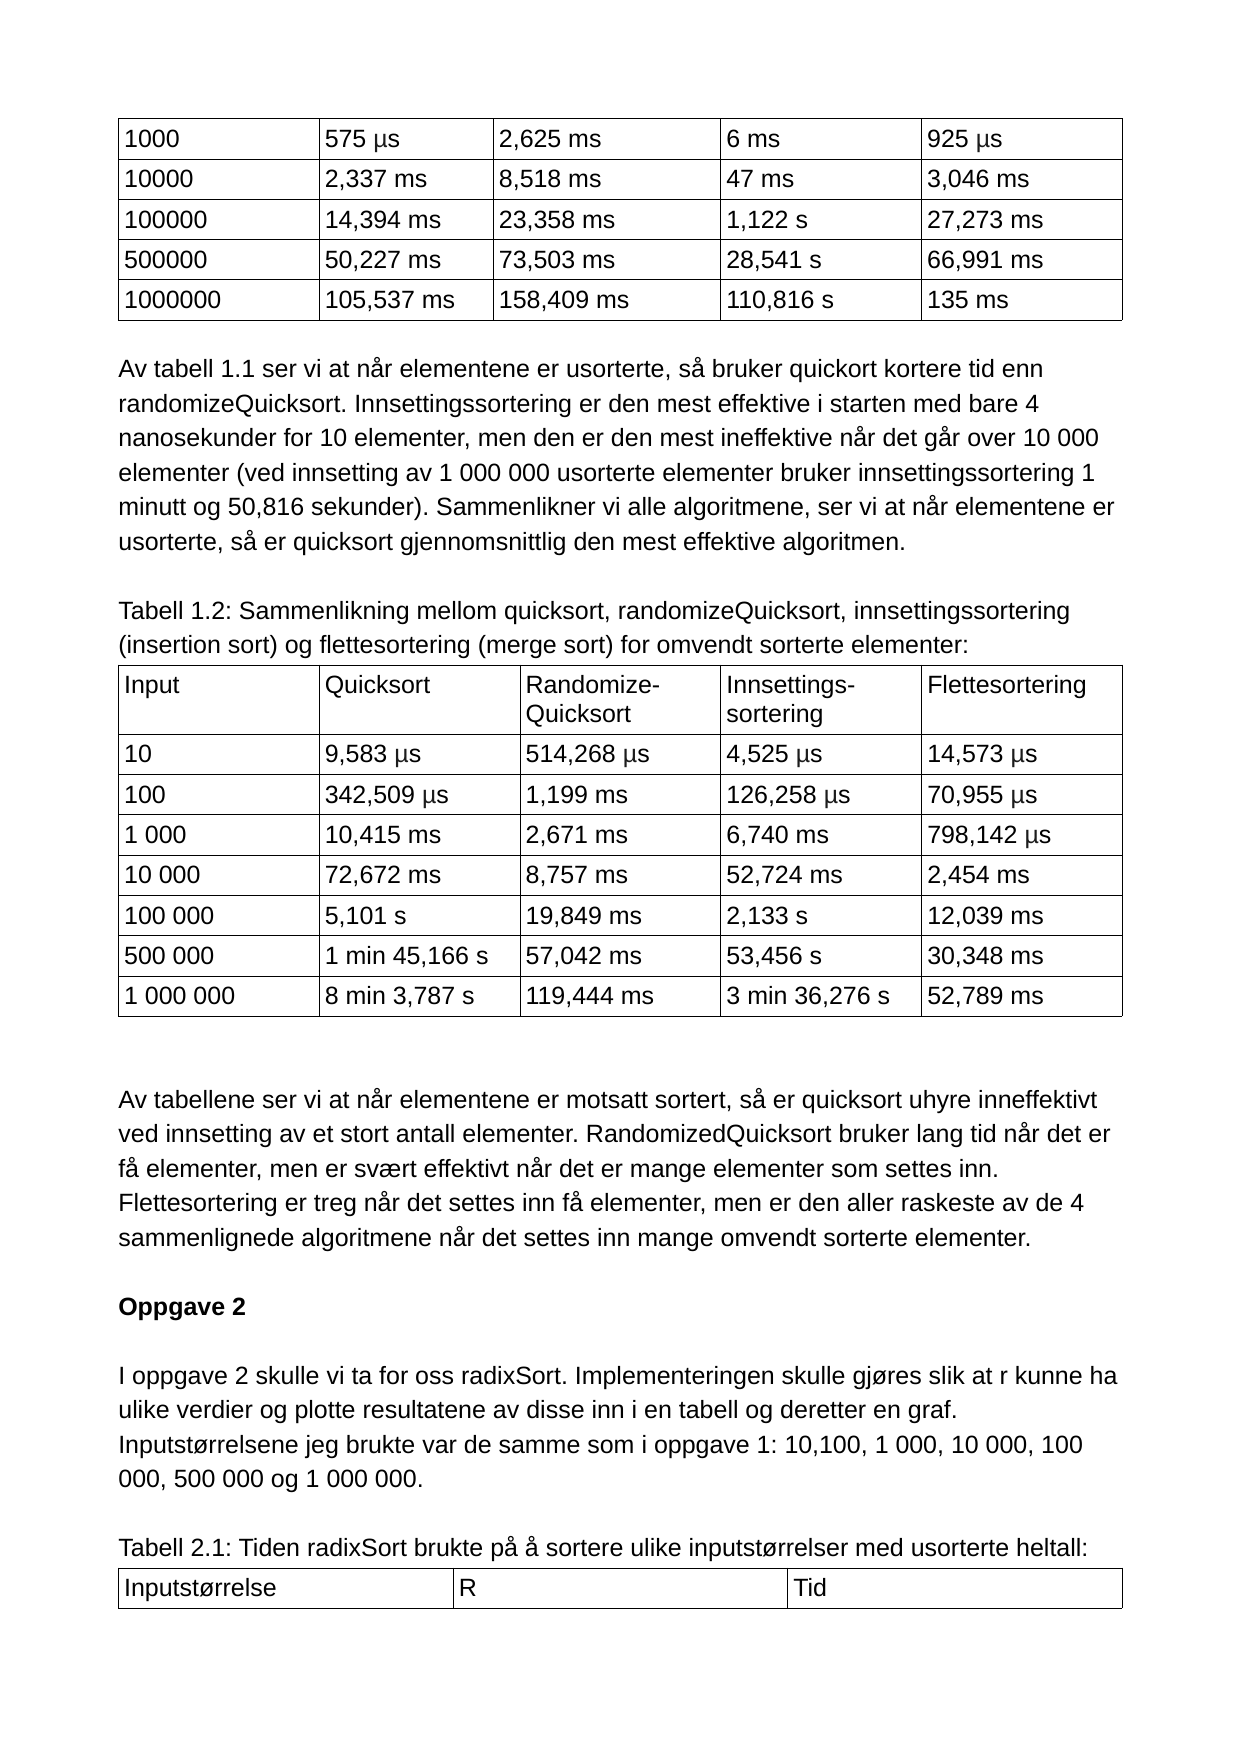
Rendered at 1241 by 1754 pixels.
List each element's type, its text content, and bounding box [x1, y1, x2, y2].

table_cell 28,541 s [721, 240, 921, 279]
table_cell 126,258 µs [721, 775, 921, 814]
table_header Flettesortering [922, 666, 1122, 734]
table_cell 53,456 s [721, 936, 921, 976]
table_cell 50,227 ms [320, 240, 493, 279]
table_cell 72,672 ms [320, 856, 520, 895]
table_header Randomize-Quicksort [521, 666, 720, 734]
table_cell 135 ms [922, 280, 1122, 320]
table_cell 2,337 ms [320, 160, 493, 199]
text I oppgave 2 skulle vi ta for oss radixSort. Implementeringen skulle gjøres slik at r kunne ha ulike verdier og plotte resultatene av disse inn i en tabell og deretter en graf. Inputstørrelsene jeg brukte var de samme som i oppgave 1: 10,100, 1 000, 10 000, 100 000, 500 000 og 1 000 000. [118, 1361, 1122, 1493]
table_cell 500 000 [119, 936, 319, 976]
table_cell 1,199 ms [521, 775, 720, 814]
table_cell 1 min 45,166 s [320, 936, 520, 976]
table_cell 1000000 [119, 280, 319, 320]
table_cell 500000 [119, 240, 319, 279]
text Tabell 1.2: Sammenlikning mellom quicksort, randomizeQuicksort, innsettingssortering (insertion sort) og flettesortering (merge sort) for omvendt sorterte elementer: [118, 596, 1122, 659]
table_cell 158,409 ms [494, 280, 720, 320]
text Oppgave 2 [118, 1292, 1122, 1321]
table_cell 100 [119, 775, 319, 814]
table_cell 27,273 ms [922, 200, 1122, 239]
table_header Innsettings-sortering [721, 666, 921, 734]
text Av tabellene ser vi at når elementene er motsatt sortert, så er quicksort uhyre inneffektivt ved innsetting av et stort antall elementer. RandomizedQuicksort bruker lang tid når det er få elementer, men er svært effektivt når det er mange elementer som settes inn. Flettesortering er treg når det settes inn få elementer, men er den aller raskeste av de 4 sammenlignede algoritmene når det settes inn mange omvendt sorterte elementer. [118, 1085, 1122, 1252]
table_cell 52,789 ms [922, 977, 1122, 1016]
table_cell 100000 [119, 200, 319, 239]
table_cell 798,142 µs [922, 815, 1122, 854]
table_cell 47 ms [721, 160, 921, 199]
table_header Tid [788, 1569, 1122, 1608]
table_cell 8,757 ms [521, 856, 720, 895]
table_cell 342,509 µs [320, 775, 520, 814]
table_cell 70,955 µs [922, 775, 1122, 814]
text Av tabell 1.1 ser vi at når elementene er usorterte, så bruker quickort kortere tid enn randomizeQuicksort. Innsettingssortering er den mest effektive i starten med bare 4 nanosekunder for 10 elementer, men den er den mest ineffektive når det går over 10 000 elementer (ved innsetting av 1 000 000 usorterte elementer bruker innsettingssortering 1 minutt og 50,816 sekunder). Sammenlikner vi alle algoritmene, ser vi at når elementene er usorterte, så er quicksort gjennomsnittlig den mest effektive algoritmen. [118, 354, 1122, 555]
table_cell 514,268 µs [521, 735, 720, 774]
table_header Inputstørrelse [119, 1569, 453, 1608]
table_cell 2,454 ms [922, 856, 1122, 895]
table_cell 2,671 ms [521, 815, 720, 854]
table_cell 575 µs [320, 119, 493, 158]
table_cell 57,042 ms [521, 936, 720, 976]
table_cell 10000 [119, 160, 319, 199]
table_cell 73,503 ms [494, 240, 720, 279]
table_cell 10,415 ms [320, 815, 520, 854]
table_cell 3 min 36,276 s [721, 977, 921, 1016]
table_cell 1000 [119, 119, 319, 158]
table_cell 19,849 ms [521, 896, 720, 935]
table_cell 23,358 ms [494, 200, 720, 239]
table_cell 52,724 ms [721, 856, 921, 895]
table_cell 10 [119, 735, 319, 774]
table_cell 14,573 µs [922, 735, 1122, 774]
table_cell 1 000 [119, 815, 319, 854]
table_cell 1,122 s [721, 200, 921, 239]
table_cell 119,444 ms [521, 977, 720, 1016]
table_cell 14,394 ms [320, 200, 493, 239]
table_header Quicksort [320, 666, 520, 734]
table_cell 110,816 s [721, 280, 921, 320]
table_cell 66,991 ms [922, 240, 1122, 279]
table_cell 105,537 ms [320, 280, 493, 320]
table_cell 10 000 [119, 856, 319, 895]
table_cell 8 min 3,787 s [320, 977, 520, 1016]
text Tabell 2.1: Tiden radixSort brukte på å sortere ulike inputstørrelser med usorterte heltall: [118, 1533, 1122, 1562]
table_cell 925 µs [922, 119, 1122, 158]
table_cell 5,101 s [320, 896, 520, 935]
table_cell 6 ms [721, 119, 921, 158]
table_cell 3,046 ms [922, 160, 1122, 199]
table_cell 2,133 s [721, 896, 921, 935]
table_cell 2,625 ms [494, 119, 720, 158]
table_cell 6,740 ms [721, 815, 921, 854]
table_header Input [119, 666, 319, 734]
table_cell 1 000 000 [119, 977, 319, 1016]
table_cell 12,039 ms [922, 896, 1122, 935]
table_cell 100 000 [119, 896, 319, 935]
table_cell 9,583 µs [320, 735, 520, 774]
table_cell 30,348 ms [922, 936, 1122, 976]
table_cell 8,518 ms [494, 160, 720, 199]
table_cell 4,525 µs [721, 735, 921, 774]
table_header R [454, 1569, 787, 1608]
